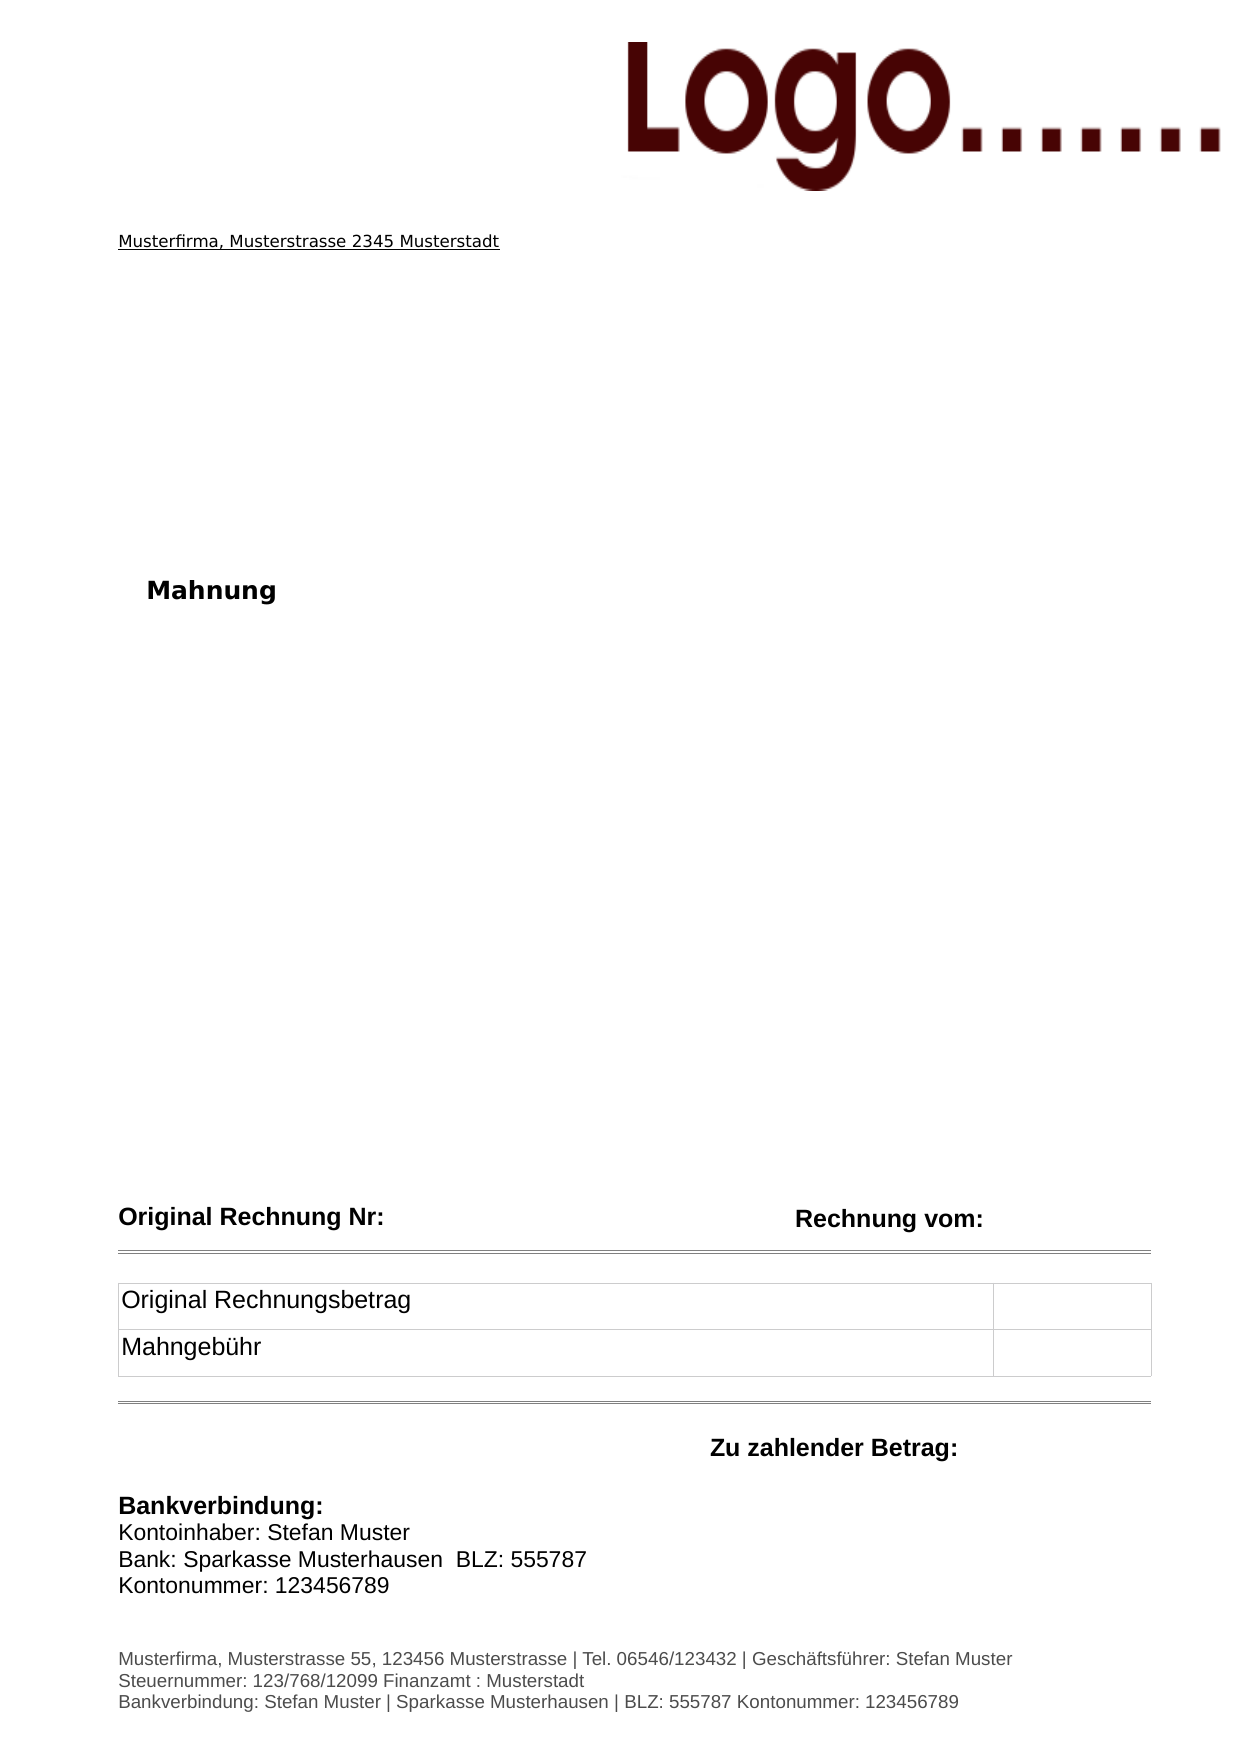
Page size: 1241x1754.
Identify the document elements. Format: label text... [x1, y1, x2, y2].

table_cell Zu zahlender Betrag: [118, 1433, 993, 1467]
table_cell [490, 302, 993, 342]
table_cell Mahnung [118, 571, 1151, 709]
table_cell [118, 1404, 1151, 1433]
text Kontoinhaber: Stefan Muster Bank: Sparkasse Musterhausen BLZ: 555787 Kontonummer: 123456789 [118, 1519, 1152, 1598]
table_cell [118, 383, 993, 571]
table_header [993, 232, 1151, 261]
table_cell [118, 1254, 1151, 1282]
table_cell [118, 1236, 1151, 1250]
table_cell [490, 261, 993, 302]
table_cell [118, 1151, 1151, 1200]
table_cell [993, 261, 1151, 302]
text Bankverbindung: [118, 1491, 1152, 1519]
table_cell [993, 302, 1151, 342]
table_cell [118, 1377, 1151, 1401]
table_cell [994, 1330, 1151, 1376]
table_cell [598, 1200, 634, 1236]
table_cell [993, 383, 1151, 571]
table_cell [993, 343, 1151, 383]
table_cell [490, 343, 993, 383]
table_cell [994, 1284, 1151, 1329]
table_cell Original Rechnungsbetrag [119, 1284, 993, 1329]
table_cell Mahngebühr [119, 1330, 993, 1376]
table_cell Original Rechnung Nr: [118, 1200, 392, 1236]
table_cell Rechnung vom: [635, 1200, 991, 1236]
table_cell [993, 1433, 1151, 1467]
picture [621, 42, 1241, 191]
table_header Musterfirma, Musterstrasse 2345 Musterstadt [118, 232, 993, 261]
